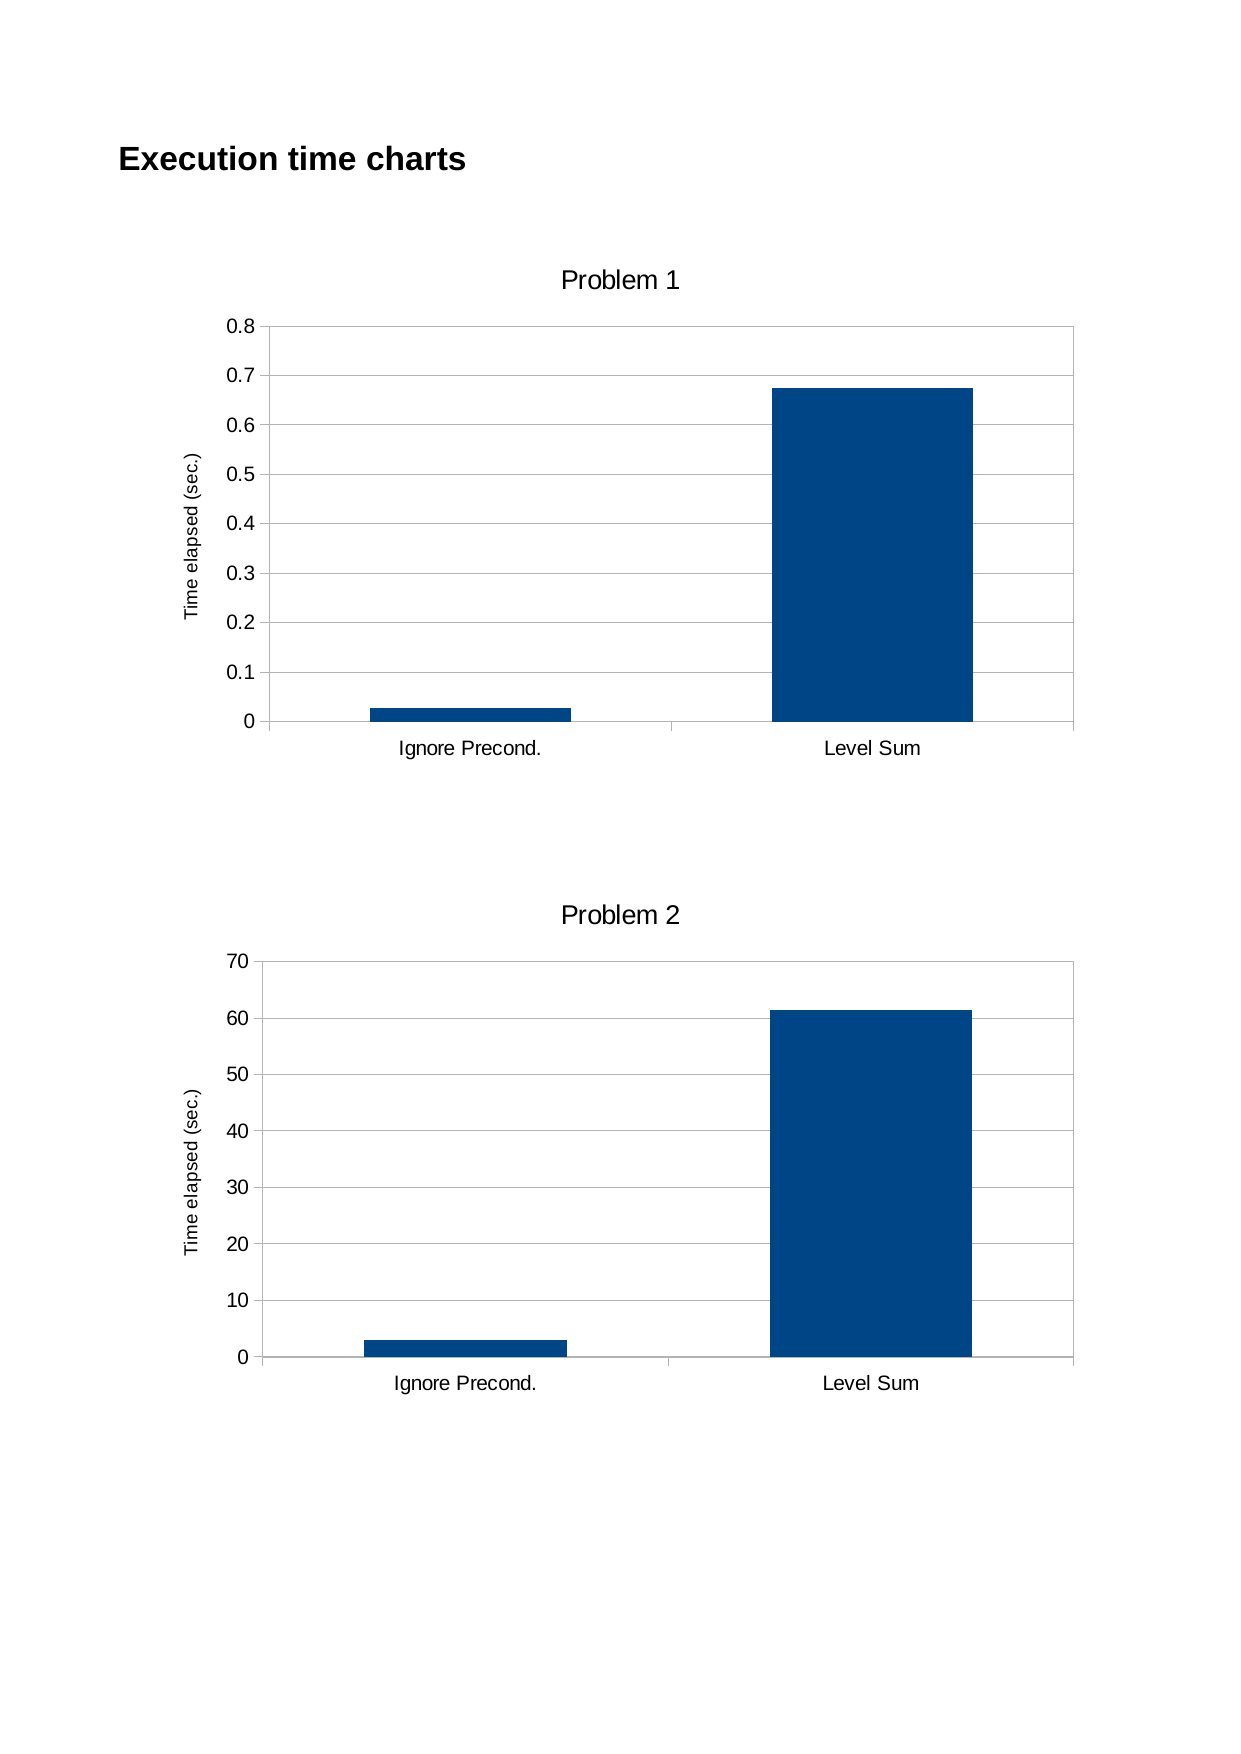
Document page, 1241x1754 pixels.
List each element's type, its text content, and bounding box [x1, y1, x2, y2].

subtitle Execution time charts [118, 139, 1122, 178]
